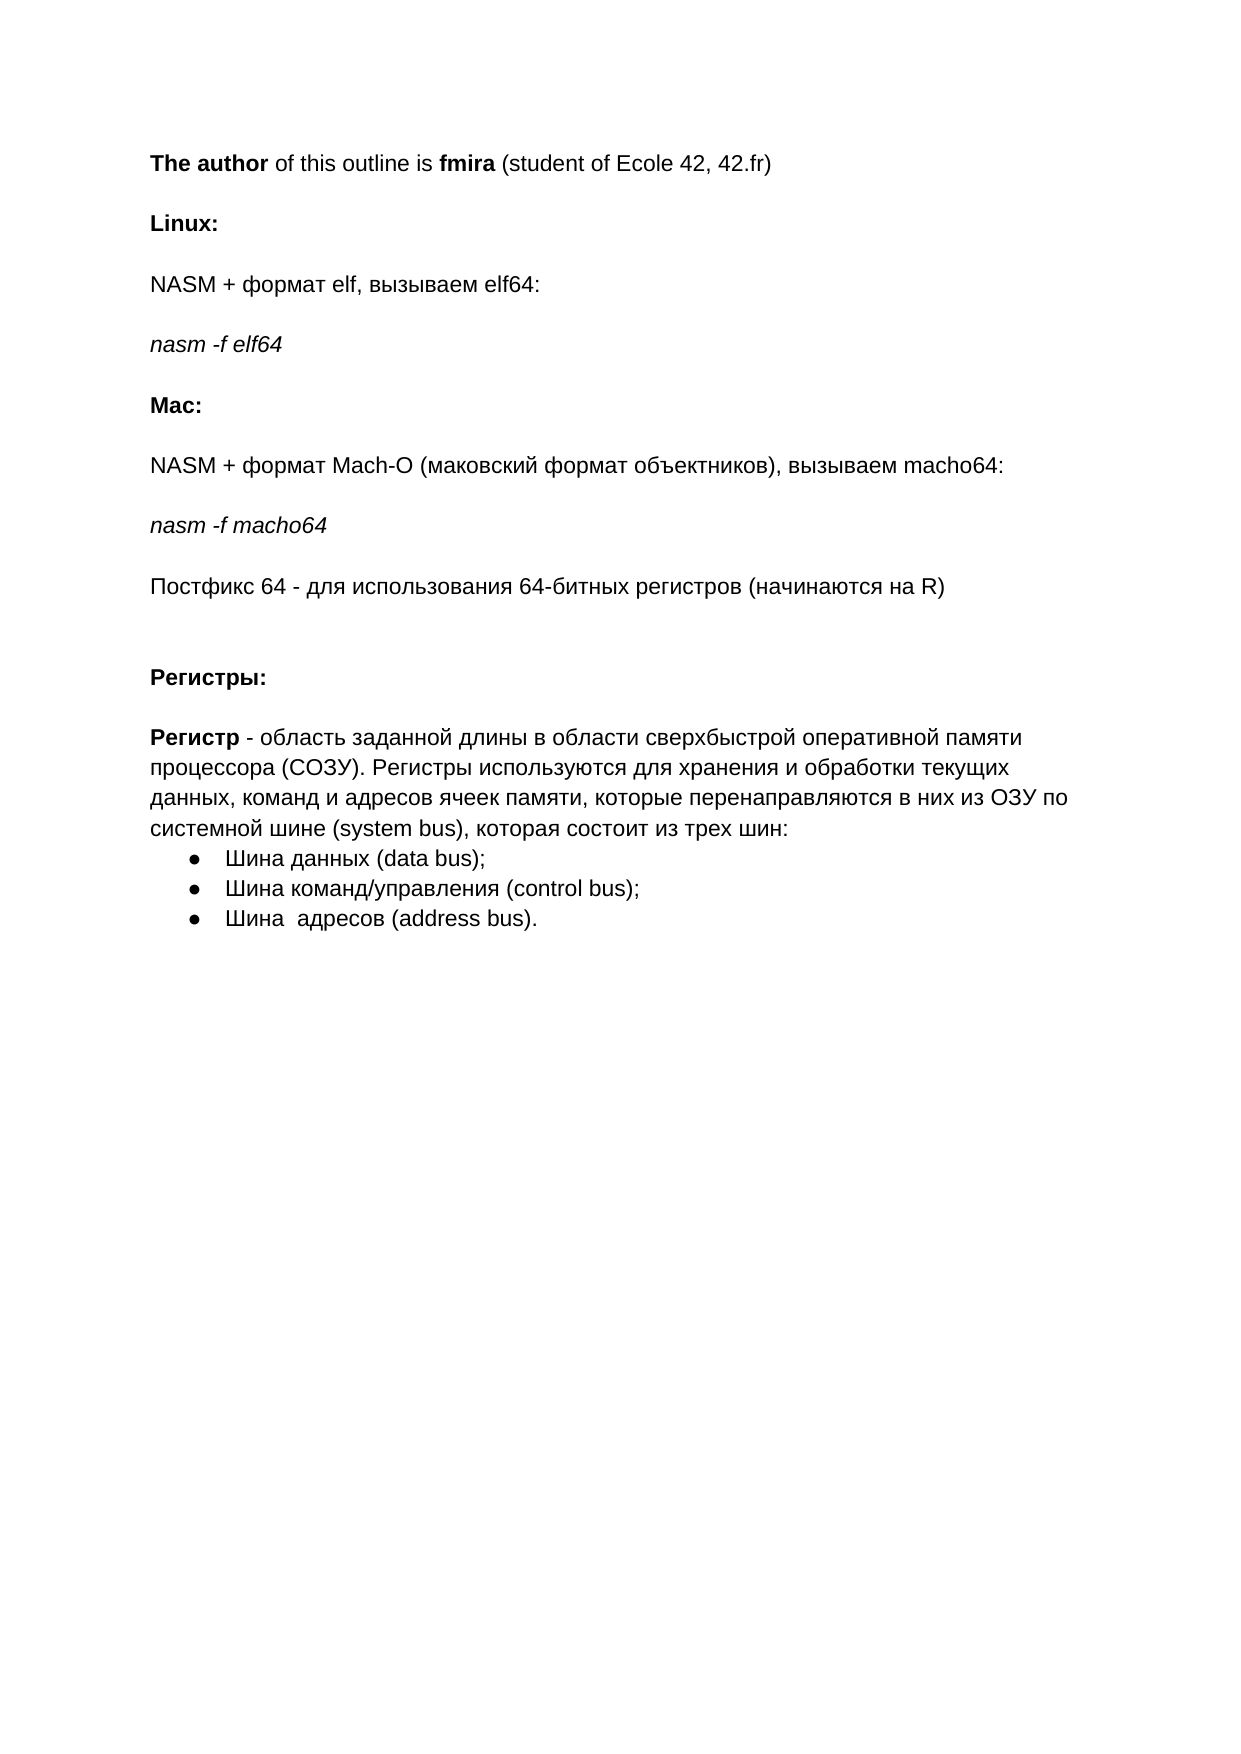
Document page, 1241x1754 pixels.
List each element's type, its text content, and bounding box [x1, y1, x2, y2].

text Linux: [150, 210, 1090, 237]
text nasm -f macho64 [150, 512, 1090, 539]
text Регистры: [150, 663, 1090, 690]
list Шина адресов (address bus). [187, 905, 1090, 932]
text NASM + формат Mach-O (маковский формат объeктников), вызываем macho64: [150, 452, 1090, 478]
text nasm -f elf64 [150, 331, 1090, 358]
text Постфикс 64 - для использования 64-битных регистров (начинаются на R) [150, 573, 1090, 599]
text NASM + формат elf, вызываем elf64: [150, 271, 1090, 297]
text The author of this outline is fmira (student of Ecole 42, 42.fr) [150, 150, 1090, 176]
text Регистр - область заданной длины в области сверхбыстрой оперативной памяти процессора (СОЗУ). Регистры используются для хранения и обработки текущих данных, команд и адресов ячеек памяти, которые перенаправляются в них из ОЗУ по системной шине (system bus), которая состоит из трех шин: [150, 724, 1090, 841]
text Mac: [150, 392, 1090, 418]
list Шина данных (data bus); [187, 845, 1090, 871]
list Шина команд/управления (control bus); [187, 875, 1090, 901]
